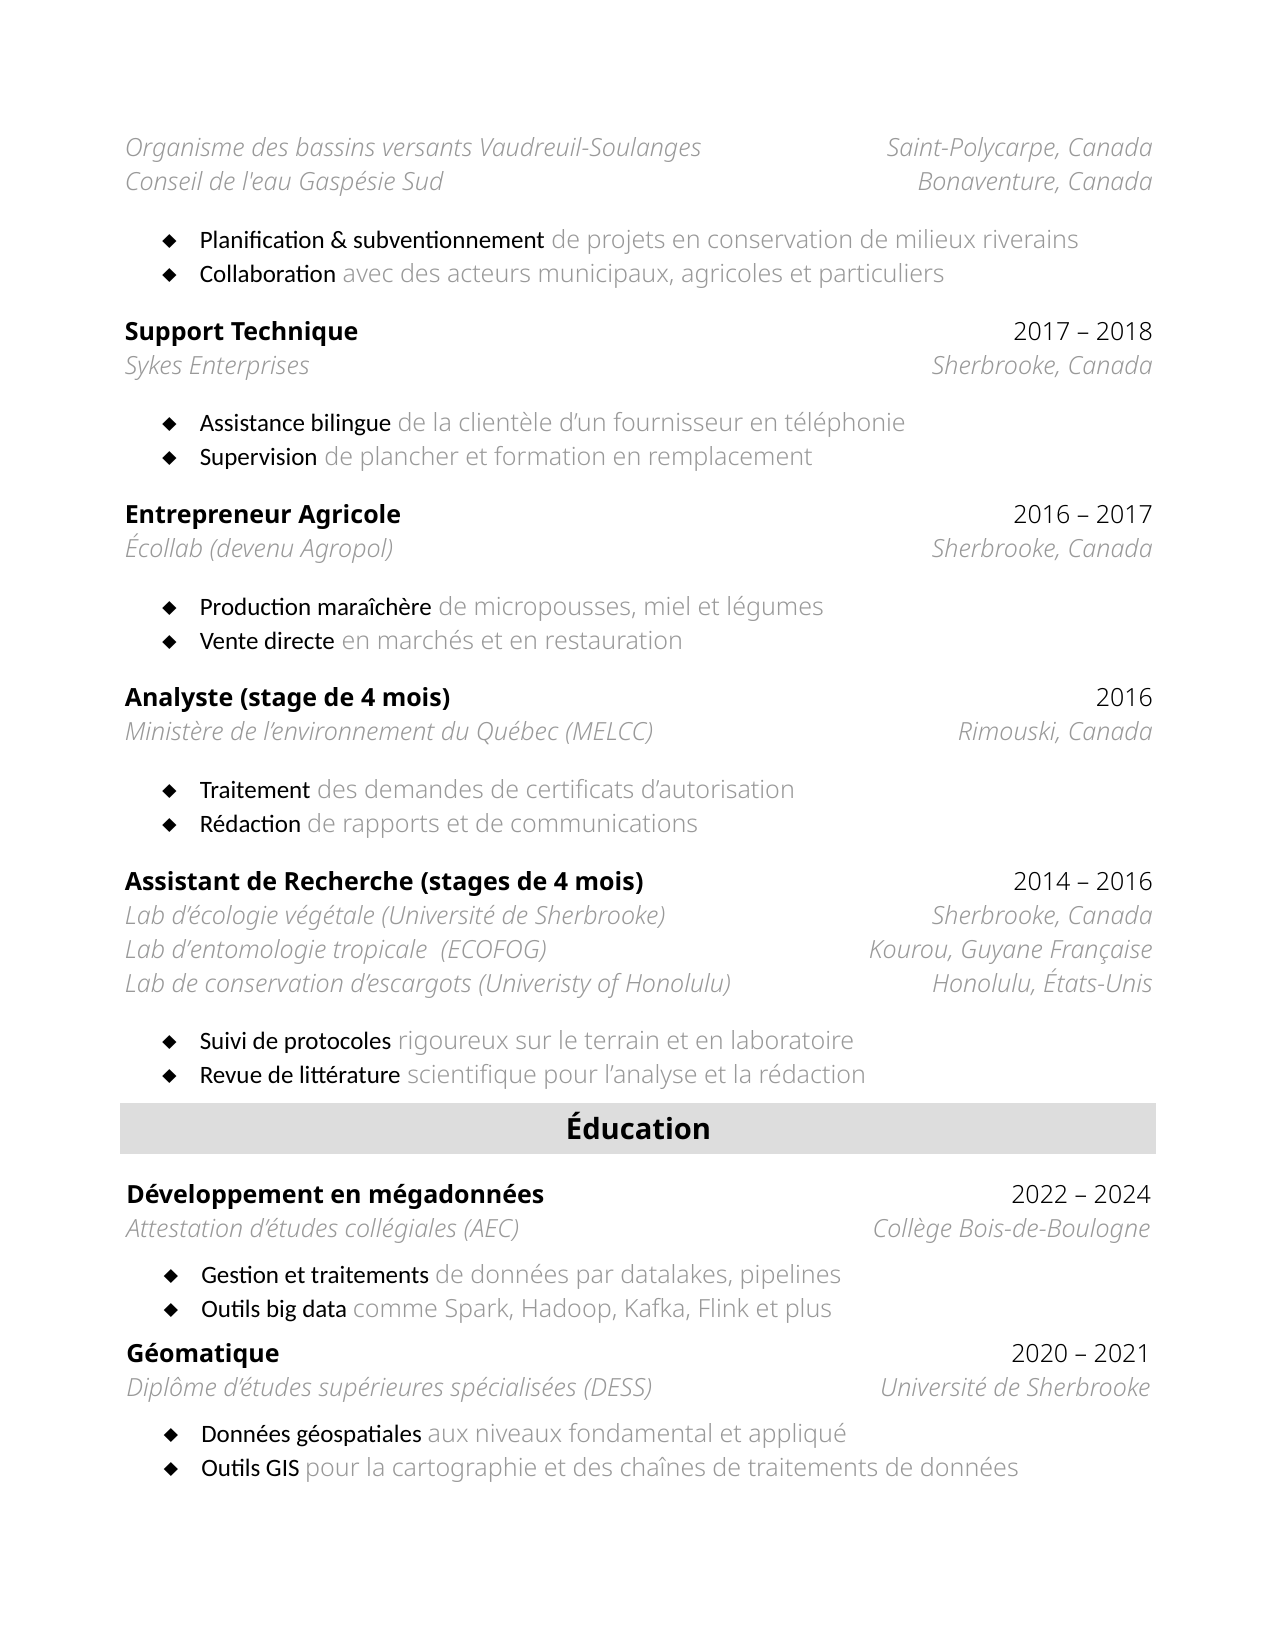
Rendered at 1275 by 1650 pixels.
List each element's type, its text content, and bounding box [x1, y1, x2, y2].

table_cell Saint-Polycarpe, Canada Bonaventure, Canada [816, 118, 1164, 210]
table_cell Analyste (stage de 4 mois) Ministère de l’environnement du Québec (MELCC) [113, 668, 816, 760]
table_cell Développement en mégadonnées Attestation d’études collégiales (AEC) [120, 1154, 806, 1251]
table_cell Production maraîchère de micropousses, miel et légumes Vente directe en marchés et en restauration [113, 576, 1164, 668]
table_cell 2014 – 2016 Sherbrooke, Canada Kourou, Guyane Française Honolulu, États-Unis [816, 851, 1164, 1011]
table_cell Données géospatiales aux niveaux fondamental et appliqué Outils GIS pour la cartographie et des chaînes de traitements de données [120, 1410, 1156, 1489]
table_cell Suivi de protocoles rigoureux sur le terrain et en laboratoire Revue de littérature scientifique pour l’analyse et la rédaction [113, 1011, 1164, 1103]
table_cell 2022 – 2024 Collège Bois-de-Boulogne­ [806, 1154, 1156, 1251]
table_cell Géomatique Diplôme d’études supérieures spécialisées (DESS) [120, 1330, 806, 1410]
table_header Éducation [120, 1103, 1156, 1154]
table_cell Assistance bilingue de la clientèle d’un fournisseur en téléphonie Supervision de plancher et formation en remplacement [113, 393, 1164, 485]
table_cell 2016 Rimouski, Canada [816, 668, 1164, 760]
table_cell Planification & subventionnement de projets en conservation de milieux riverains Collaboration avec des acteurs municipaux, agricoles et particuliers [113, 210, 1164, 301]
table_cell Traitement des demandes de certificats d’autorisation Rédaction de rapports et de communications [113, 760, 1164, 851]
table_cell Organisme des bassins versants Vaudreuil-Soulanges Conseil de l'eau Ga­spésie Sud [113, 118, 816, 210]
table_cell Assistant de Recherche (stages de 4 mois) Lab d’écologie végétale (Université de Sherbrooke) Lab d’entomologie tropicale (ECOFOG) Lab de conservation d’escargots (Univeristy of Honolulu) [113, 851, 816, 1011]
table_cell Support Technique Sykes Enterprises [113, 301, 816, 393]
table_cell Entrepreneur Agricole Écollab (devenu Agropol) [113, 485, 816, 576]
table_cell 2016 – 2017 Sherbrooke, Canada [816, 485, 1164, 576]
table_cell 2020 – 2021 Université de Sherbrooke [806, 1330, 1156, 1410]
table_cell Gestion et traitements de données par datalakes, pipelines Outils big data comme Spark, Hadoop, Kafka, Flink et plus [120, 1251, 1156, 1330]
table_cell 2017 – 2018 Sherbrooke, Canada [816, 301, 1164, 393]
